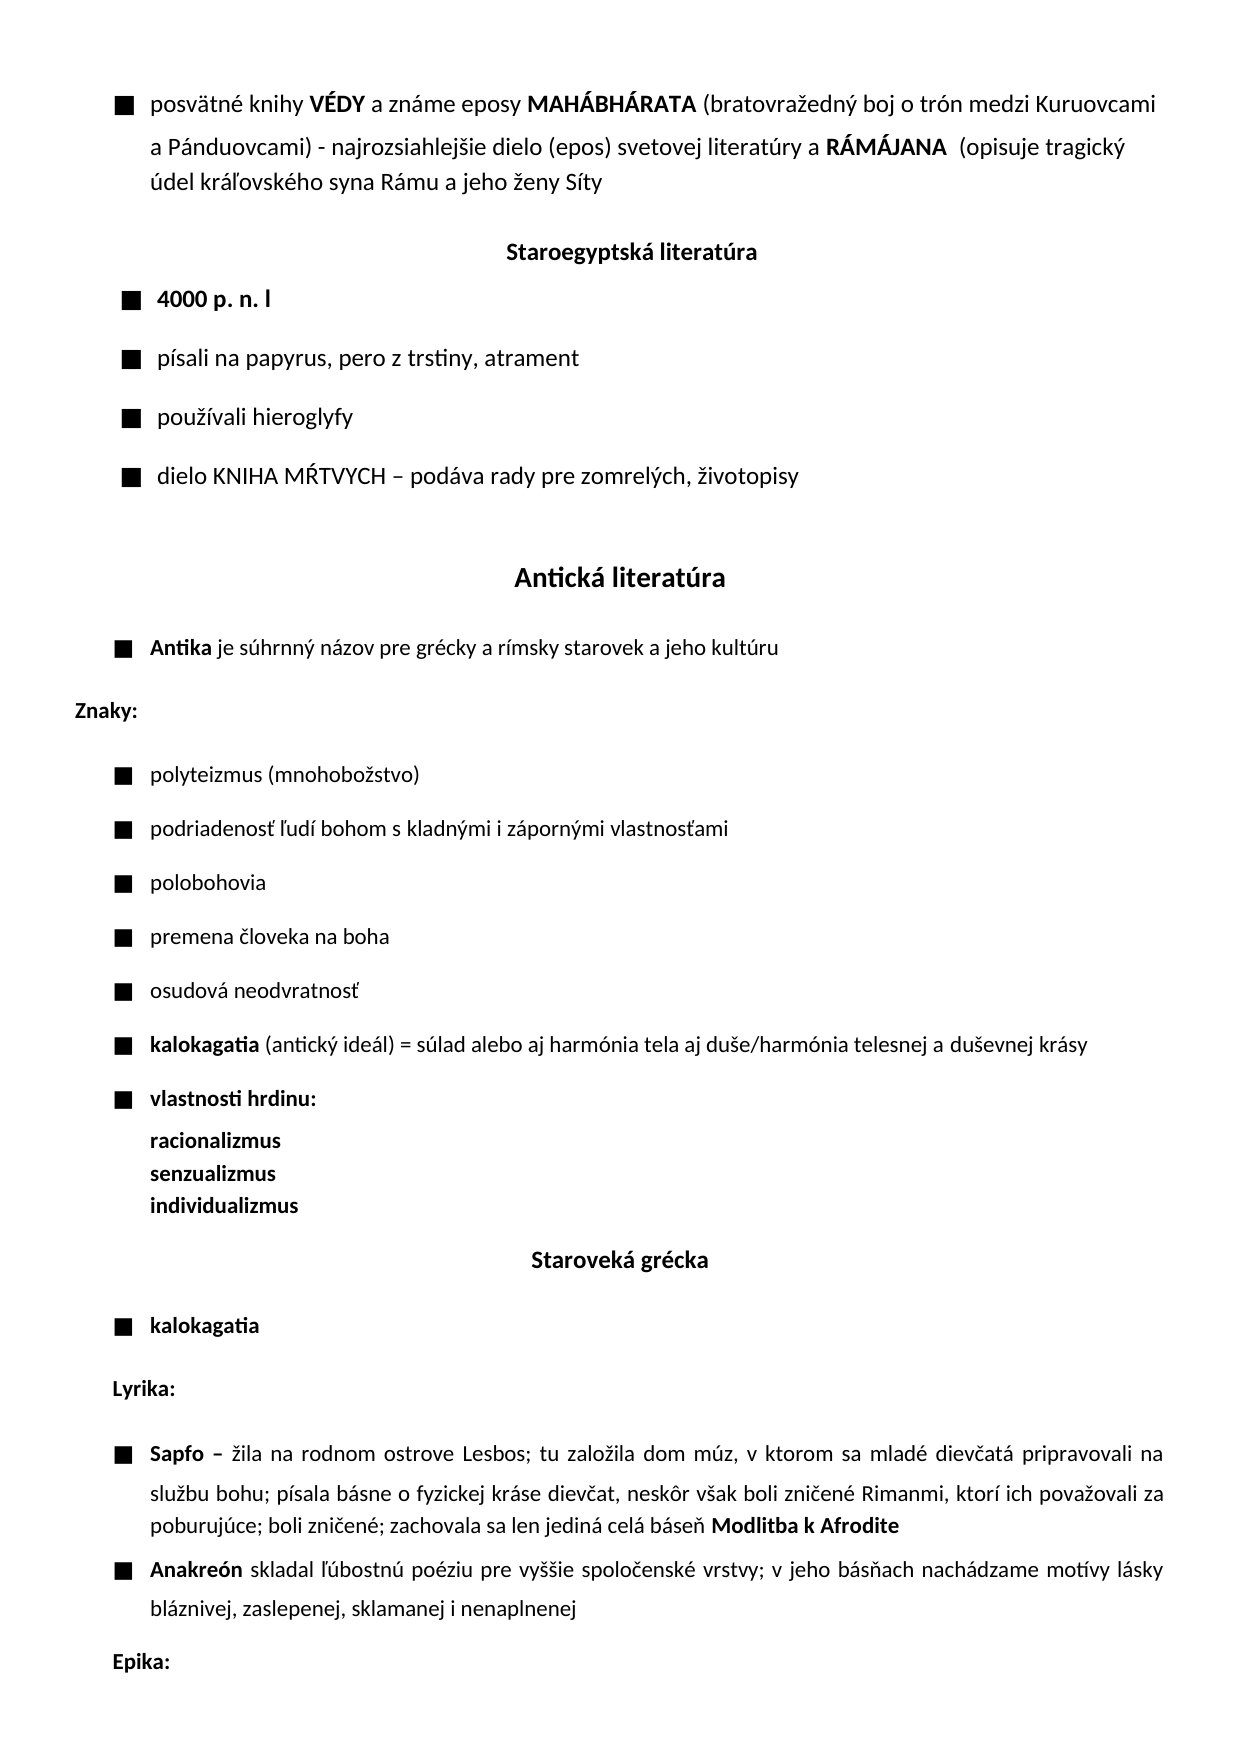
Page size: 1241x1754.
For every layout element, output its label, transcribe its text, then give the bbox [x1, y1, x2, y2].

list používali hieroglyfy [119, 388, 1165, 440]
text Lyrika: [112, 1374, 1165, 1402]
text senzualizmus [150, 1159, 1165, 1187]
list Sapfo – žila na rodnom ostrove Lesbos; tu založila dom múz, v ktorom sa mladé dievčatá pripravovali na službu bohu; písala básne o fyzickej kráse dievčat, neskôr však boli zničené Rimanmi, ktorí ich považovali za poburujúce; boli zničené; zachovala sa len jediná celá báseň Modlitba k Afrodite [112, 1427, 1165, 1539]
list vlastnosti hrdinu: [112, 1072, 1165, 1119]
list 4000 p. n. l [119, 271, 1165, 322]
list Antika je súhrnný názov pre grécky a rímsky starovek a jeho kultúru [112, 621, 1165, 668]
list kalokagatia (antický ideál) = súlad alebo aj harmónia tela aj duše/harmónia telesnej a duševnej krásy [112, 1018, 1165, 1066]
text Antická literatúra [75, 559, 1165, 595]
list posvätné knihy VÉDY a známe eposy MAHÁBHÁRATA (bratovražedný boj o trón medzi Kuruovcami a Pánduovcami) - najrozsiahlejšie dielo (epos) svetovej literatúry a RÁMÁJANA (opisuje tragický údel kráľovského syna Rámu a jeho ženy Síty [112, 75, 1165, 196]
list polobohovia [112, 857, 1165, 904]
list podriadenosť ľudí bohom s kladnými i zápornými vlastnosťami [112, 803, 1165, 850]
text racionalizmus [150, 1126, 1165, 1154]
text Epika: [112, 1647, 1165, 1675]
list osudová neodvratnosť [112, 964, 1165, 1012]
list polyteizmus (mnohobožstvo) [112, 749, 1165, 796]
list Anakreón skladal ľúbostnú poéziu pre vyššie spoločenské vrstvy; v jeho básňach nachádzame motívy lásky bláznivej, zaslepenej, sklamanej i nenaplnenej [112, 1543, 1165, 1622]
text Staroveká grécka [75, 1244, 1165, 1274]
list premena človeka na boha [112, 911, 1165, 958]
list kalokagatia [112, 1300, 1165, 1347]
list písali na papyrus, pero z trstiny, atrament [119, 329, 1165, 381]
list dielo KNIHA MŔTVYCH – podáva rady pre zomrelých, životopisy [119, 447, 1165, 498]
text Staroegyptská literatúra [150, 236, 1165, 266]
text Znaky: [75, 696, 1165, 724]
text individualizmus [150, 1191, 1165, 1219]
